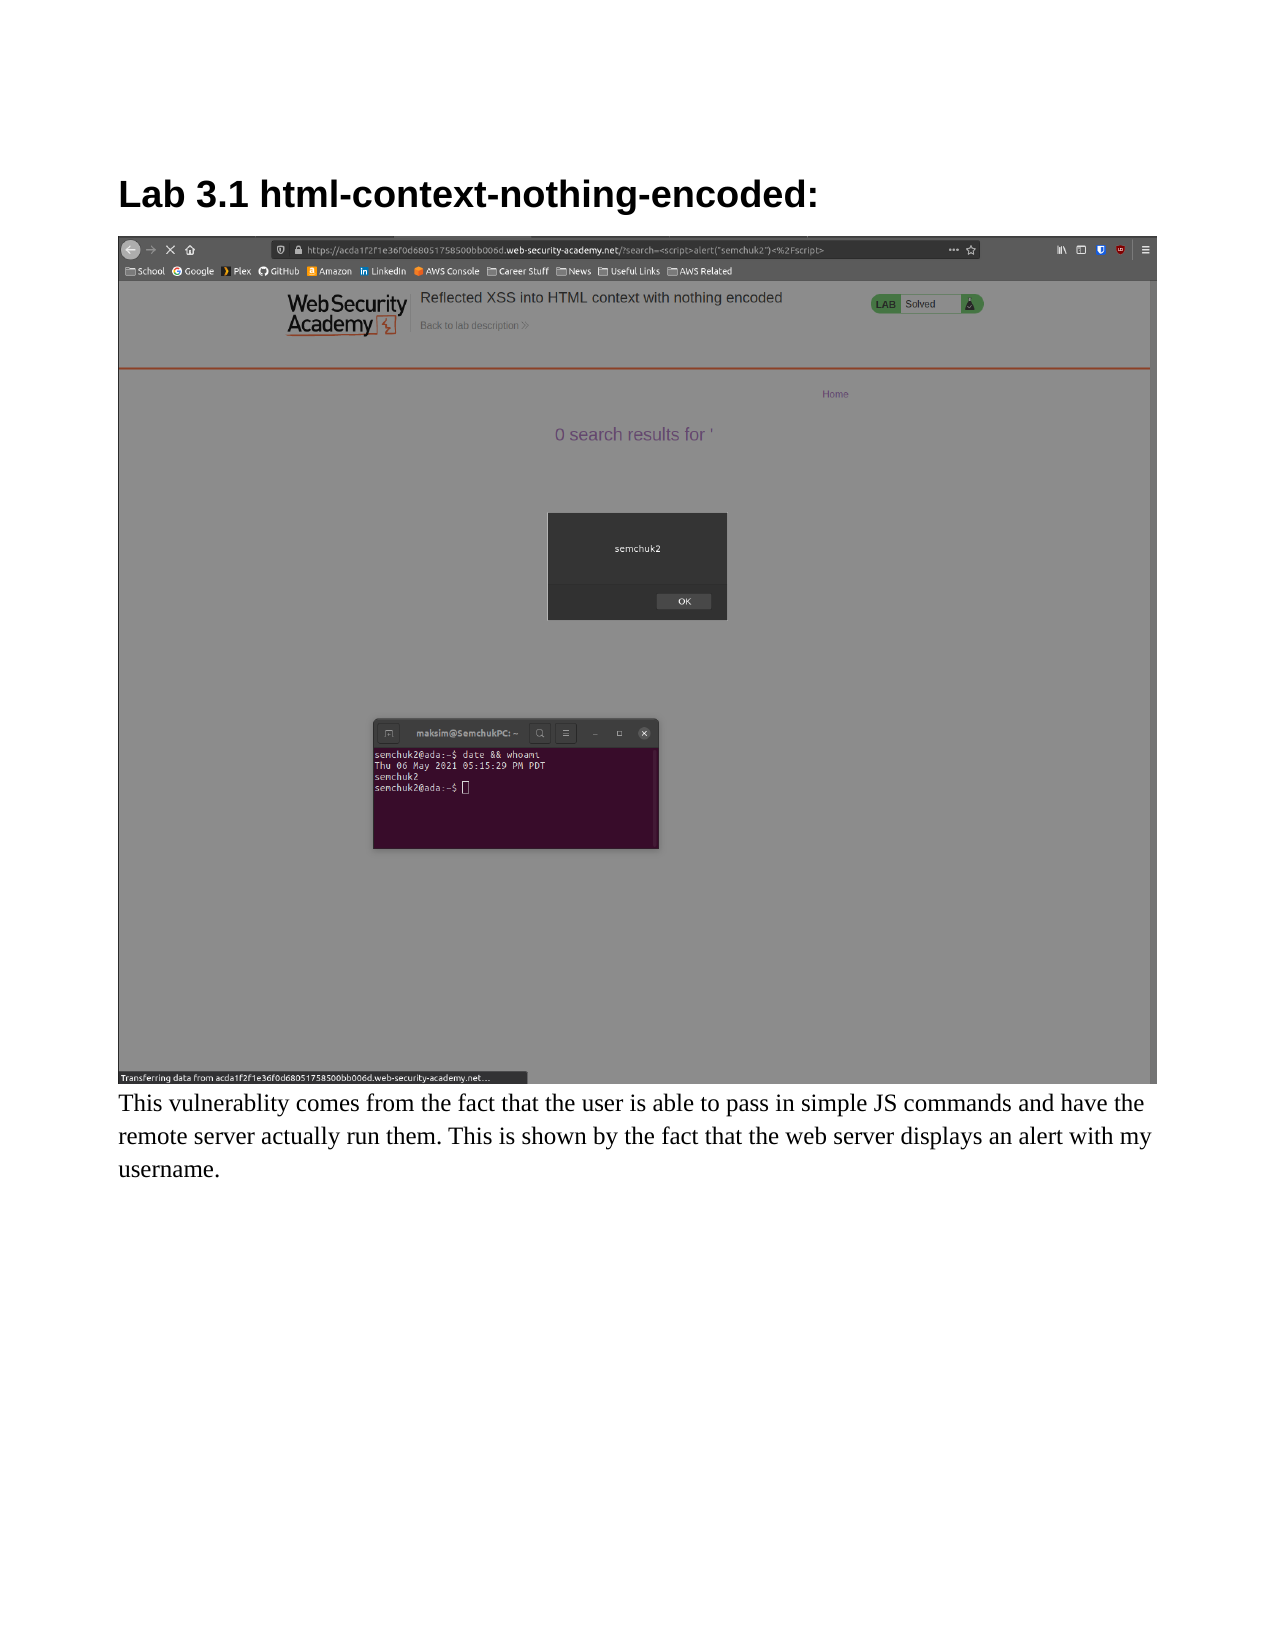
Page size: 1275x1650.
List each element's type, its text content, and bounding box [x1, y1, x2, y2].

text This vulnerablity comes from the fact that the user is able to pass in simple JS commands and have the remote server actually run them. This is shown by the fact that the web server displays an alert with my username. [118, 1084, 1157, 1182]
text [118, 228, 1157, 236]
subtitle Lab 3.1 html-context-nothing-encoded: [118, 172, 1157, 216]
picture [118, 236, 1157, 1084]
